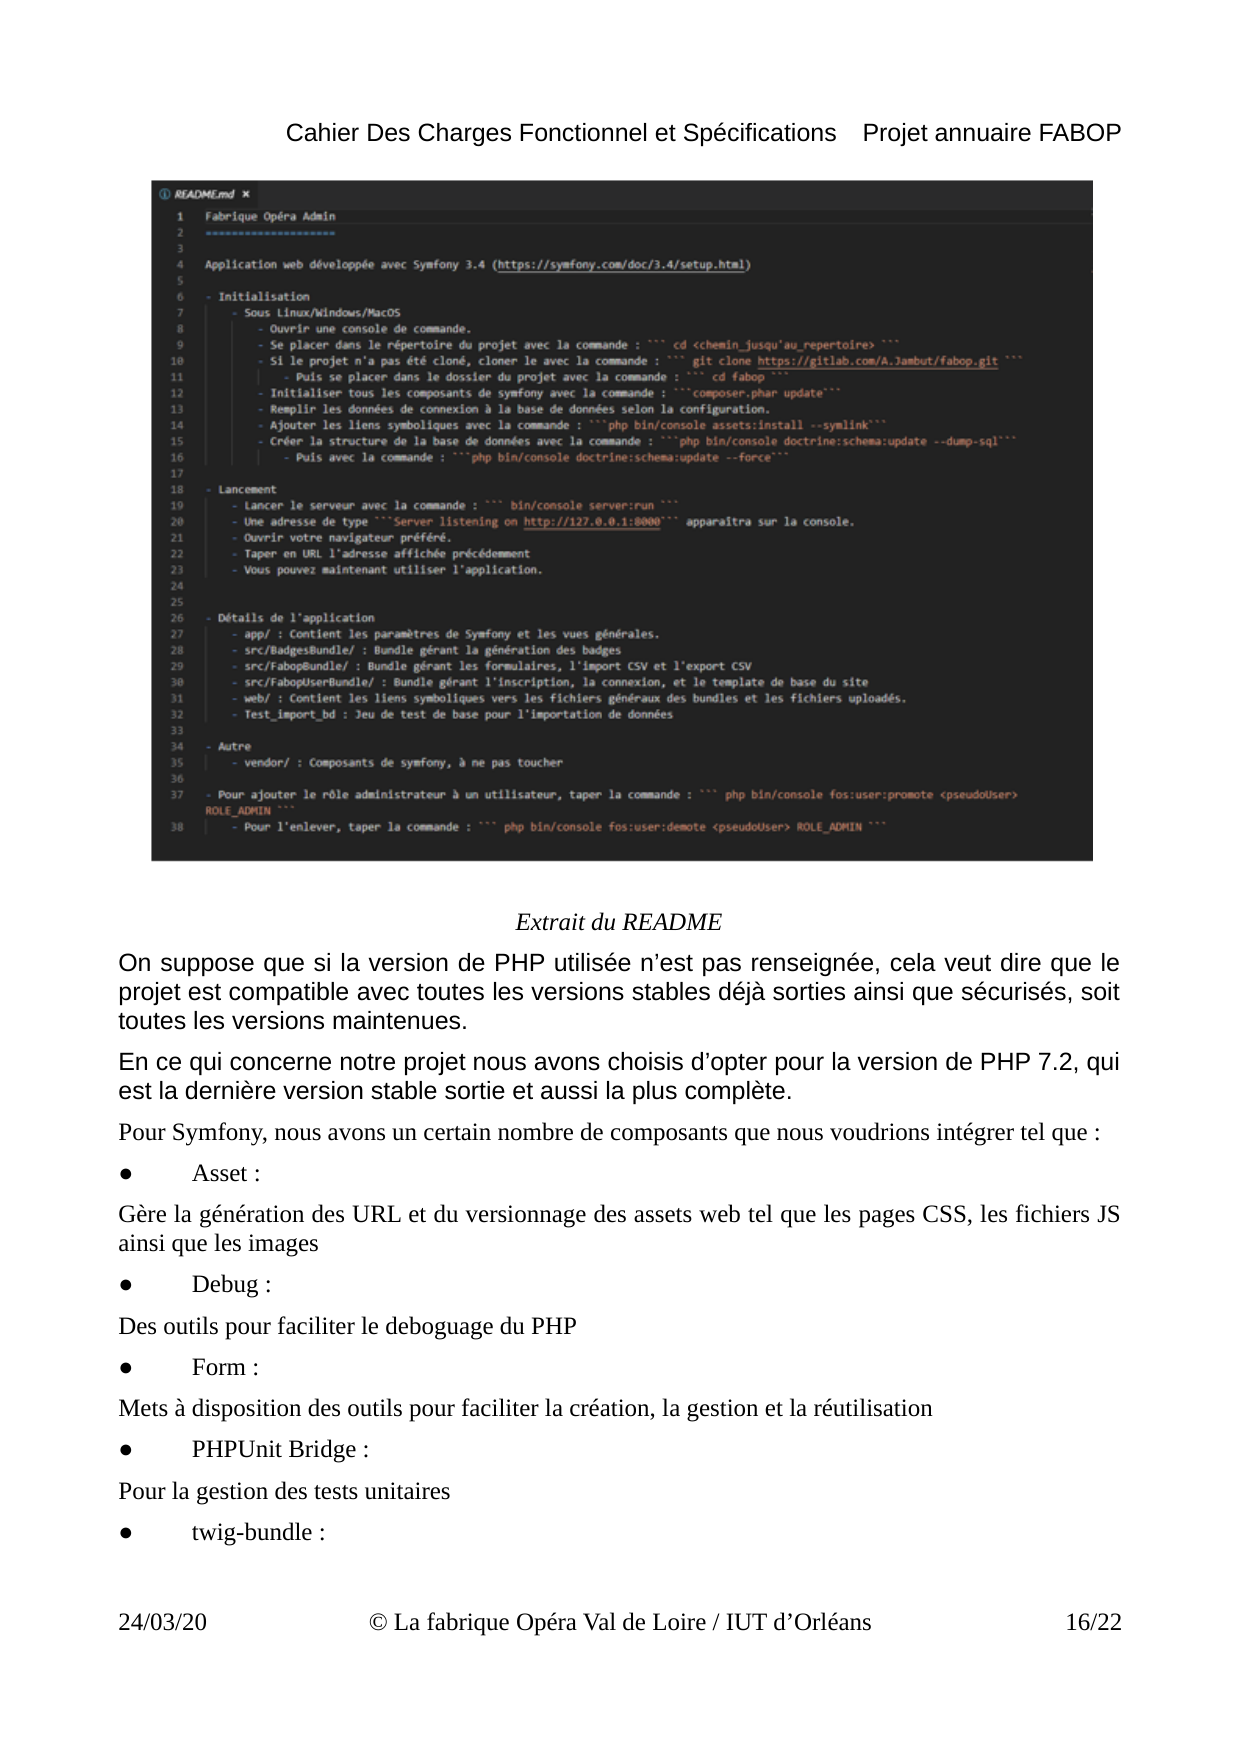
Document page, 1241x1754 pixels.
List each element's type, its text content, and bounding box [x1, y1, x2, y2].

text En ce qui concerne notre projet nous avons choisis d’opter pour la version de PHP 7.2, qui est la dernière version stable sortie et aussi la plus complète. [118, 1047, 1122, 1104]
text ● Debug : [118, 1269, 1122, 1298]
text Gère la génération des URL et du versionnage des assets web tel que les pages CSS, les fichiers JS ainsi que les images [118, 1199, 1122, 1257]
text ● twig-bundle : [118, 1517, 1122, 1546]
text Extrait du README [118, 907, 1122, 936]
text ● PHPUnit Bridge : [118, 1434, 1122, 1463]
text ● Asset : [118, 1158, 1122, 1187]
picture [147, 176, 1093, 866]
text Pour la gestion des tests unitaires [118, 1476, 1122, 1504]
text Mets à disposition des outils pour faciliter la création, la gestion et la réutilisation [118, 1393, 1122, 1422]
text ● Form : [118, 1352, 1122, 1381]
text Pour Symfony, nous avons un certain nombre de composants que nous voudrions intégrer tel que : [118, 1117, 1122, 1146]
text Des outils pour faciliter le deboguage du PHP [118, 1311, 1122, 1339]
text On suppose que si la version de PHP utilisée n’est pas renseignée, cela veut dire que le projet est compatible avec toutes les versions stables déjà sorties ainsi que sécurisés, soit toutes les versions maintenues. [118, 948, 1122, 1034]
